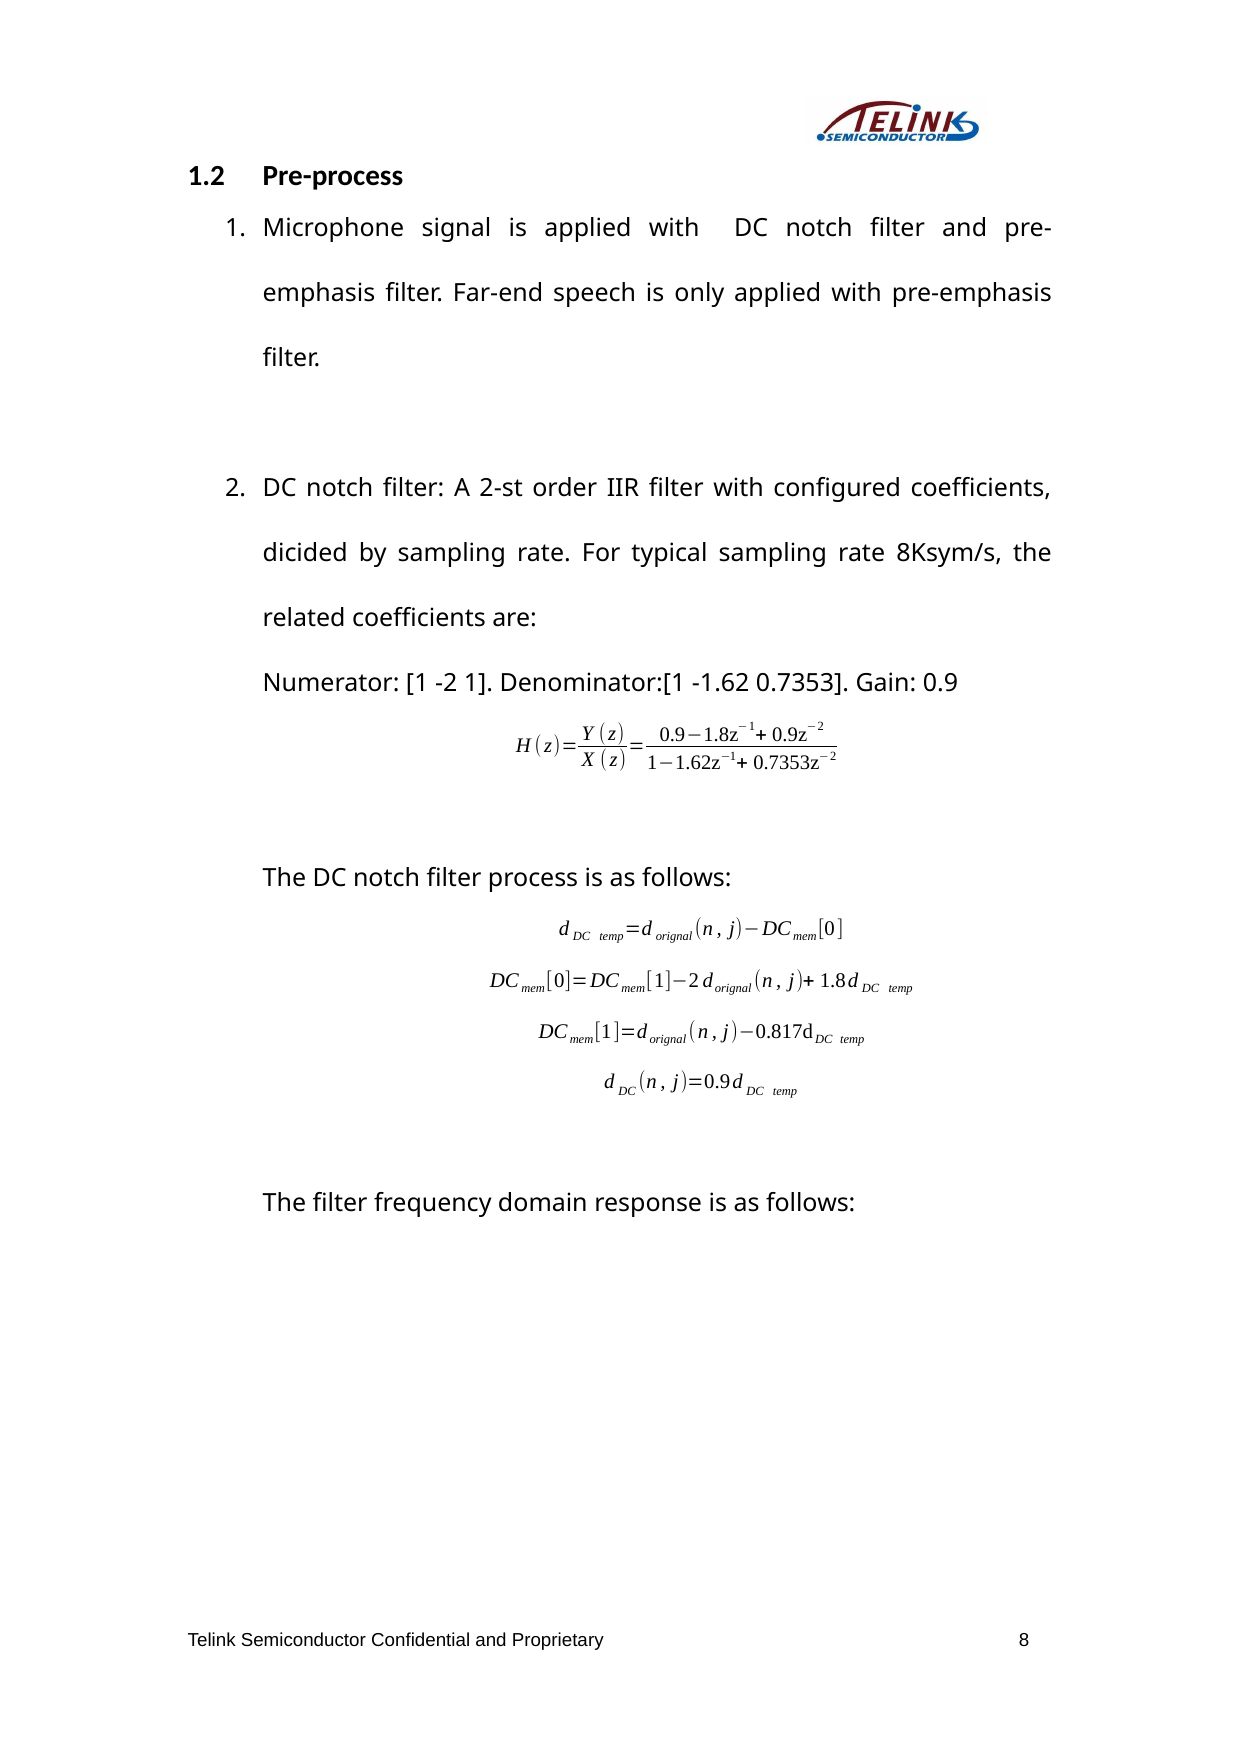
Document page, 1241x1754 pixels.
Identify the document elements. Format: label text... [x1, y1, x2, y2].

list The DC notch filter process is as follows: [225, 845, 1053, 910]
list Microphone signal is applied with DC notch filter and pre-emphasis filter. Far-end speech is only applied with pre-emphasis filter. [225, 195, 1053, 390]
picture [806, 97, 988, 146]
list DC notch filter: A 2-st order IIR filter with configured coefficients, dicided by sampling rate. For typical sampling rate 8Ksym/s, the related coefficients are: [225, 455, 1053, 650]
list Numerator: [1 -2 1]. Denominator:[1 -1.62 0.7353]. Gain: 0.9 [225, 650, 1053, 715]
list The filter frequency domain response is as follows: [225, 1170, 1053, 1235]
subtitle Pre-process [187, 162, 1053, 195]
